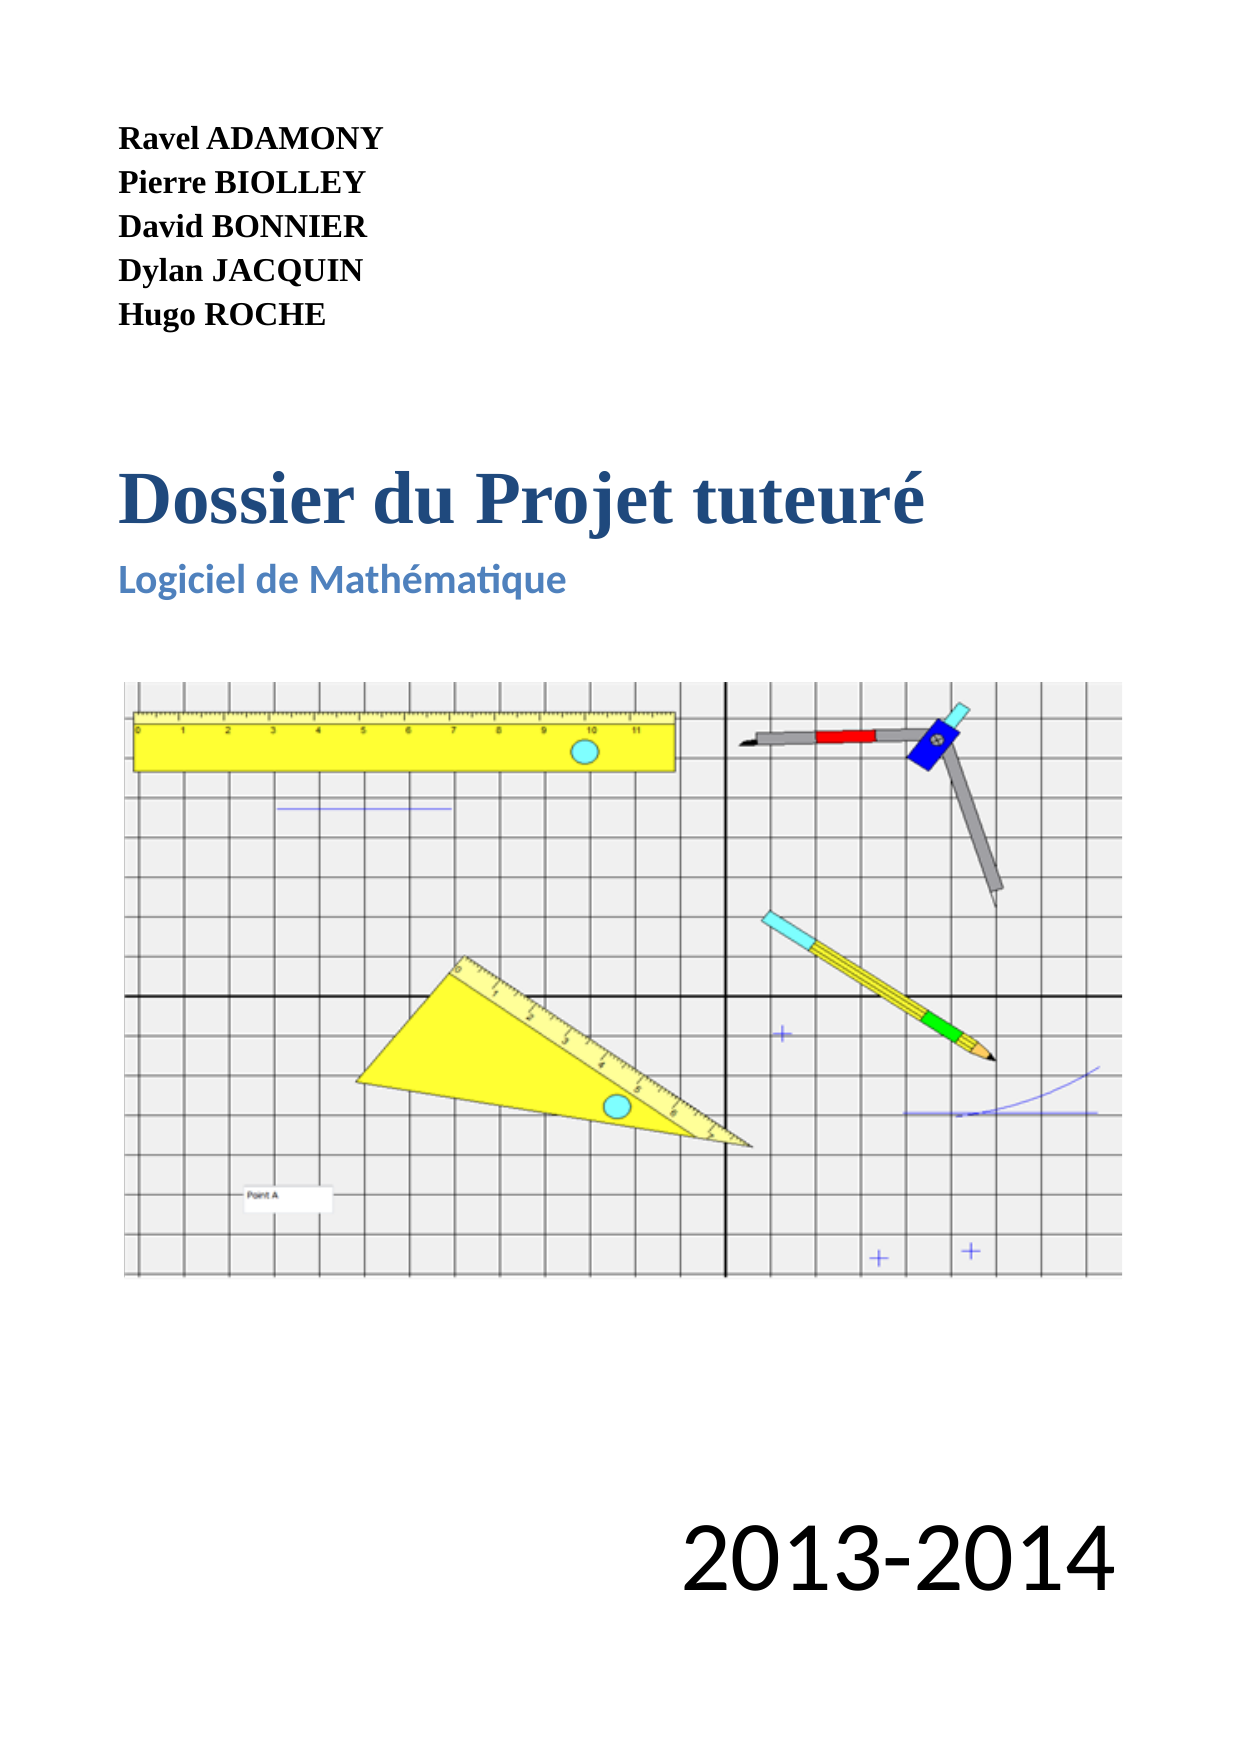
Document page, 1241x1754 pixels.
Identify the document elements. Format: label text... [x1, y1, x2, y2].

text Ravel ADAMONY [118, 118, 1122, 156]
text Pierre BIOLLEY [118, 162, 1122, 201]
text Dylan JACQUIN [118, 250, 1122, 289]
text 2013-2014 [118, 1494, 1122, 1616]
text Logiciel de Mathématique [118, 553, 1122, 603]
text Dossier du Projet tuteuré [118, 453, 1122, 540]
text David BONNIER [118, 206, 1122, 244]
text Hugo ROCHE [118, 294, 1122, 333]
